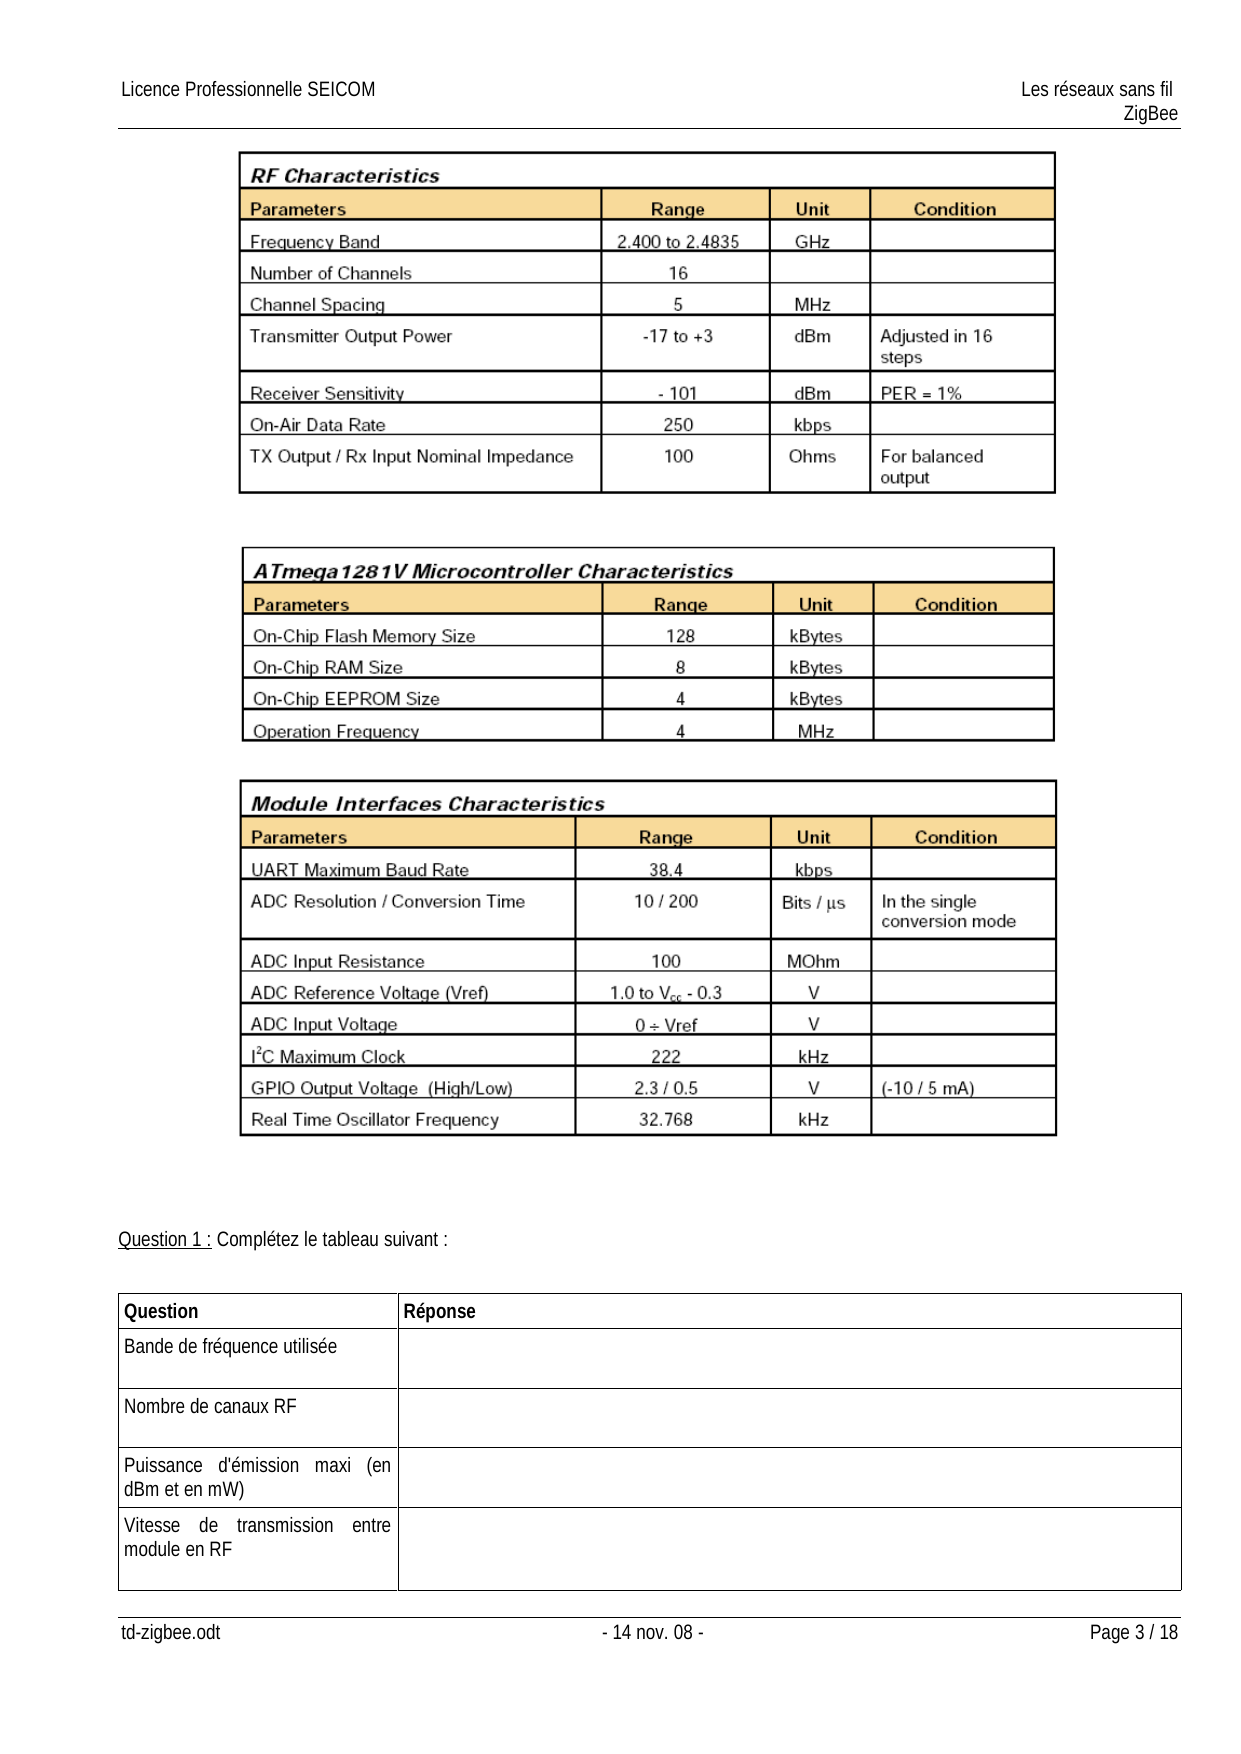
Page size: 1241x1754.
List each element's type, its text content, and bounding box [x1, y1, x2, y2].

picture [230, 145, 1069, 511]
table_header Réponse [399, 1294, 1181, 1328]
table_cell [399, 1329, 1181, 1388]
table_cell [399, 1448, 1181, 1507]
table_cell Puissance d'émission maxi (en dBm et en mW) [119, 1448, 397, 1507]
table_cell [399, 1508, 1181, 1590]
table_cell Vitesse de transmission entre module en RF [119, 1508, 397, 1590]
table_cell Nombre de canaux RF [119, 1389, 397, 1447]
table_cell Bande de fréquence utilisée [119, 1329, 397, 1388]
table_cell [399, 1389, 1181, 1447]
text Question 1 : Complétez le tableau suivant : [118, 1227, 1181, 1251]
picture [231, 534, 1068, 1156]
table_header Question [119, 1294, 397, 1328]
